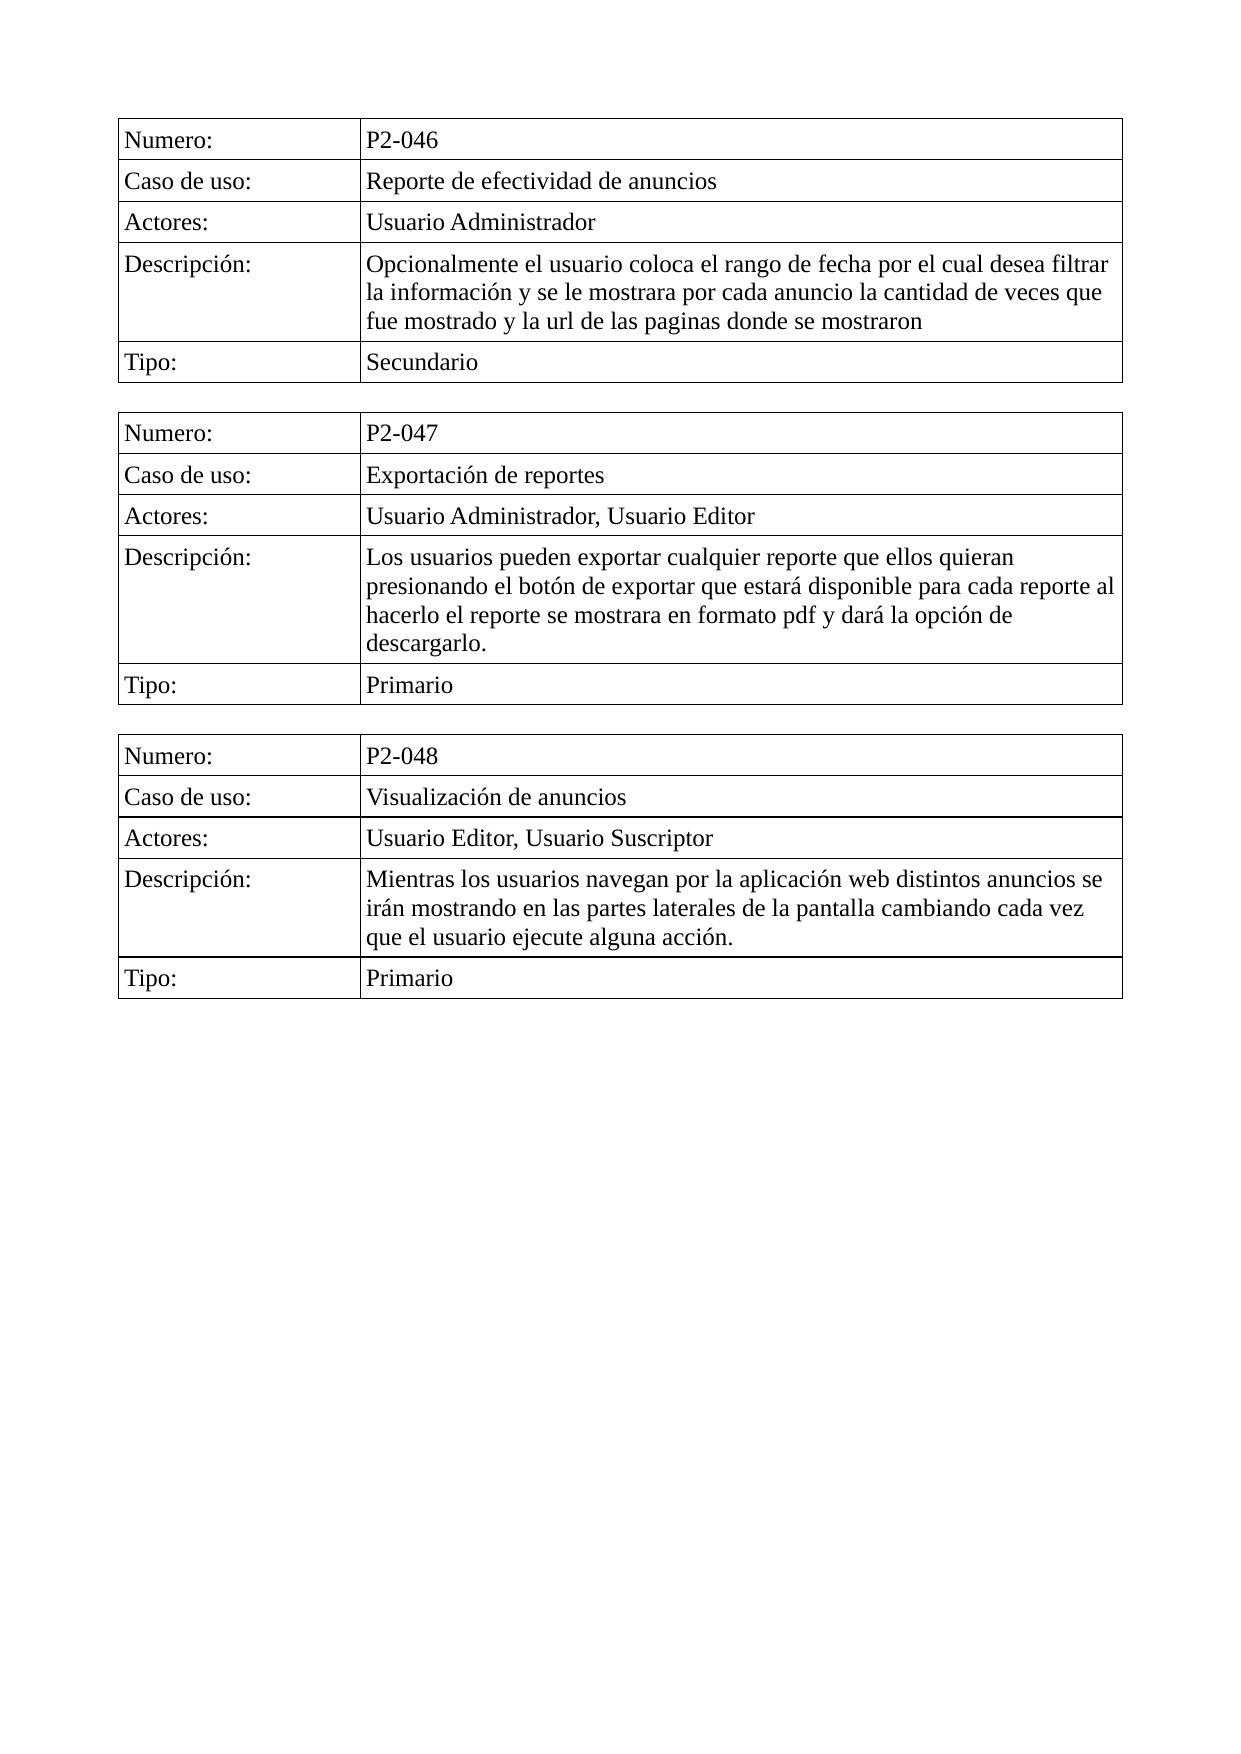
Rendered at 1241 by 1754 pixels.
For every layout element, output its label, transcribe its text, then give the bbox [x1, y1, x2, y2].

table_cell Primario [361, 664, 1122, 704]
table_cell Actores: [119, 818, 360, 858]
table_cell Usuario Editor, Usuario Suscriptor [361, 818, 1122, 858]
table_header P2-048 [361, 735, 1122, 775]
table_cell Descripción: [119, 243, 360, 341]
table_cell Actores: [119, 202, 360, 242]
table_header Numero: [119, 119, 360, 159]
table_cell Exportación de reportes [361, 454, 1122, 494]
table_cell Tipo: [119, 664, 360, 704]
table_cell Caso de uso: [119, 776, 360, 816]
table_cell Tipo: [119, 342, 360, 382]
table_cell Visualización de anuncios [361, 776, 1122, 816]
table_cell Descripción: [119, 536, 360, 663]
table_header Numero: [119, 413, 360, 453]
table_cell Usuario Administrador [361, 202, 1122, 242]
table_cell Actores: [119, 495, 360, 535]
table_cell Mientras los usuarios navegan por la aplicación web distintos anuncios se irán mostrando en las partes laterales de la pantalla cambiando cada vez que el usuario ejecute alguna acción. [361, 859, 1122, 956]
table_cell Los usuarios pueden exportar cualquier reporte que ellos quieran presionando el botón de exportar que estará disponible para cada reporte al hacerlo el reporte se mostrara en formato pdf y dará la opción de descargarlo. [361, 536, 1122, 663]
table_header Numero: [119, 735, 360, 775]
table_header P2-047 [361, 413, 1122, 453]
table_cell Secundario [361, 342, 1122, 382]
table_cell Reporte de efectividad de anuncios [361, 160, 1122, 201]
table_header P2-046 [361, 119, 1122, 159]
table_cell Usuario Administrador, Usuario Editor [361, 495, 1122, 535]
table_cell Caso de uso: [119, 160, 360, 201]
table_cell Opcionalmente el usuario coloca el rango de fecha por el cual desea filtrar la información y se le mostrara por cada anuncio la cantidad de veces que fue mostrado y la url de las paginas donde se mostraron [361, 243, 1122, 341]
table_cell Caso de uso: [119, 454, 360, 494]
table_cell Descripción: [119, 859, 360, 956]
table_cell Tipo: [119, 958, 360, 998]
table_cell Primario [361, 958, 1122, 998]
